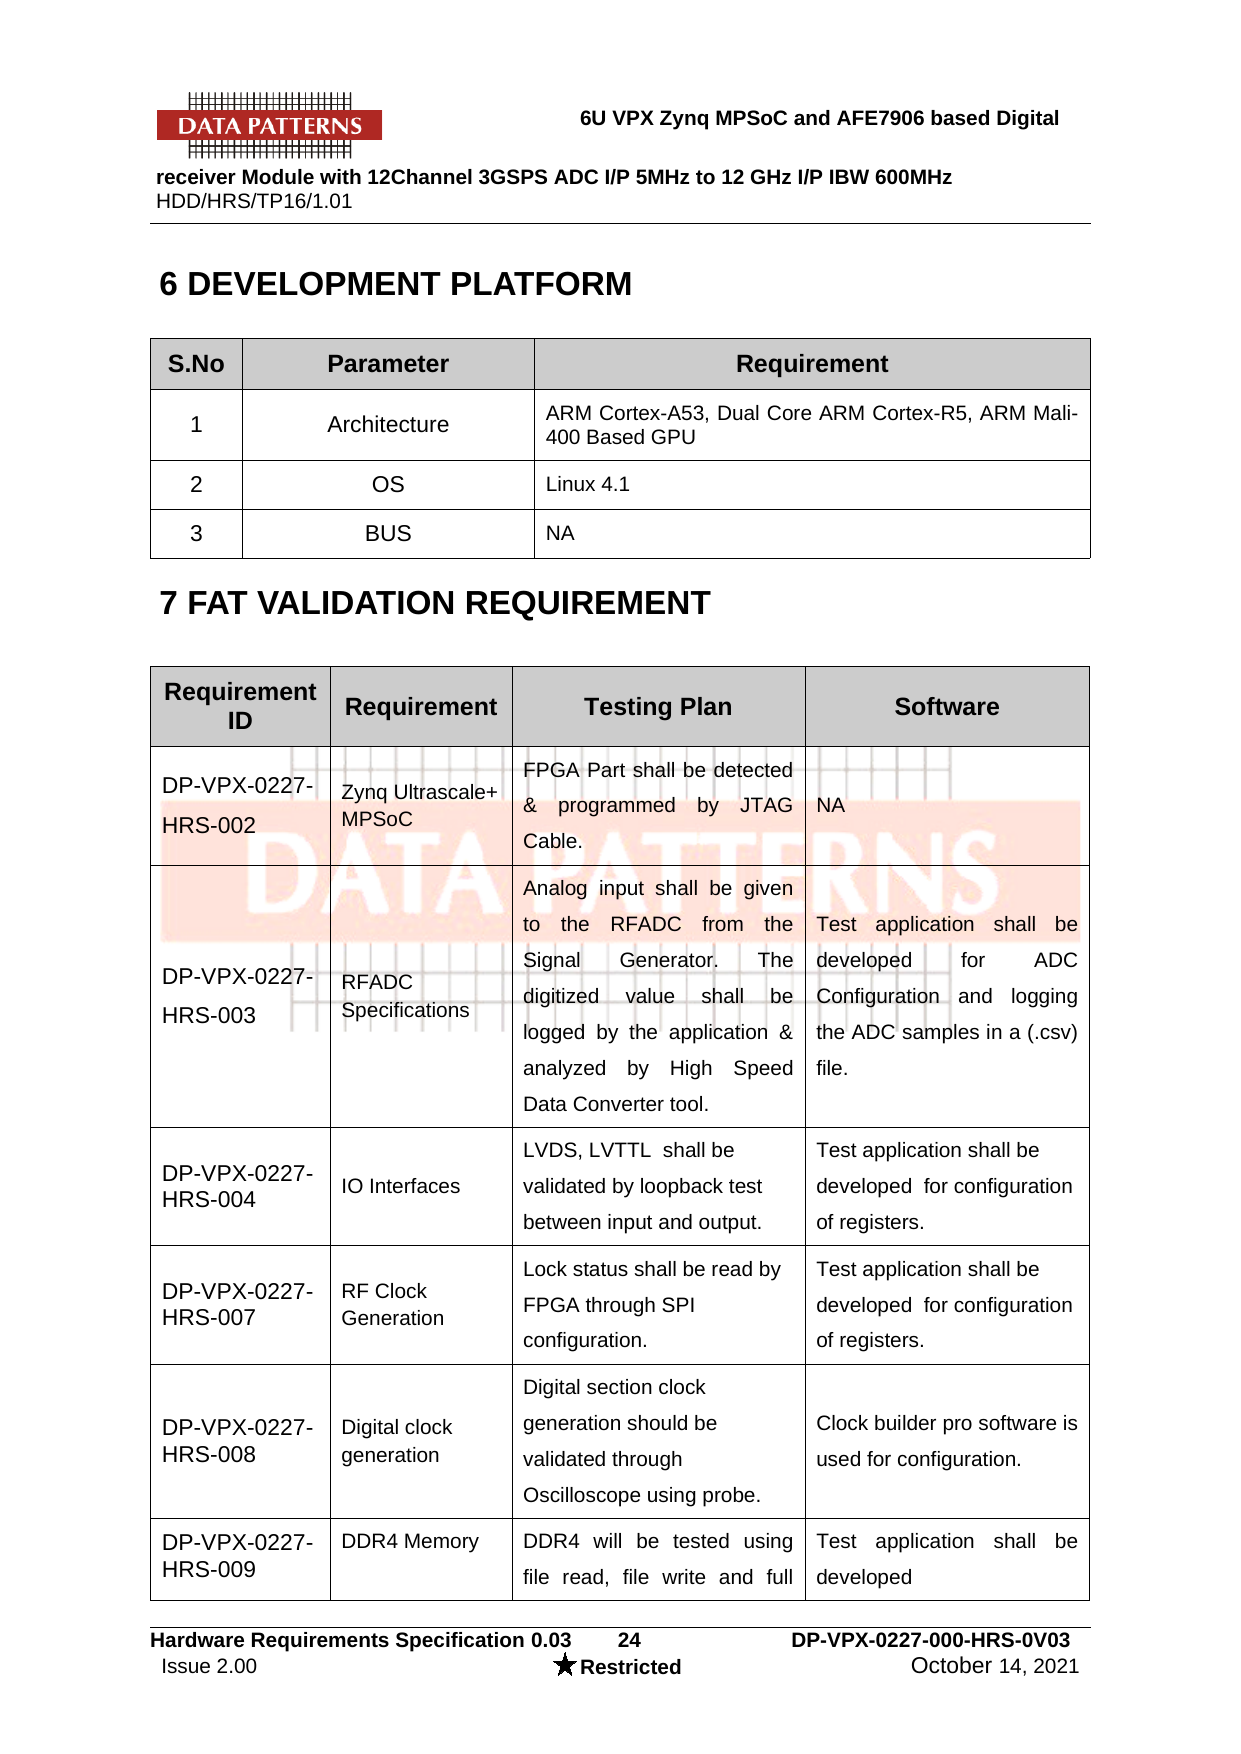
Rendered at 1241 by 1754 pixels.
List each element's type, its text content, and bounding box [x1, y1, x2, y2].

table_cell DDR4 will be tested using file read, file write and full [513, 1519, 805, 1600]
table_cell Test application shall be developed [806, 1519, 1089, 1600]
table_cell DP-VPX-0227-HRS-002 [151, 747, 330, 864]
table_cell DDR4 Memory [331, 1519, 512, 1600]
table_header S.No [151, 339, 242, 389]
table_cell FPGA Part shall be detected & programmed by JTAG Cable. [513, 747, 805, 864]
table_cell DP-VPX-0227-HRS-009 [151, 1519, 330, 1600]
table_cell 1 [151, 390, 242, 460]
table_cell RFADC Specifications [331, 866, 512, 1127]
table_cell 2 [151, 461, 242, 509]
table_header Requirement [535, 339, 1090, 389]
table_cell Test application shall be developed for configuration of registers. [806, 1128, 1089, 1245]
table_cell BUS [243, 510, 534, 558]
table_cell Clock builder pro software is used for configuration. [806, 1365, 1089, 1518]
table_cell ARM Cortex-A53, Dual Core ARM Cortex-R5, ARM Mali-400 Based GPU [535, 390, 1090, 460]
table_header Testing Plan [513, 667, 805, 746]
table_header Software [806, 667, 1089, 746]
table_cell Architecture [243, 390, 534, 460]
table_cell OS [243, 461, 534, 509]
table_header Requirement [331, 667, 512, 746]
table_cell 3 [151, 510, 242, 558]
table_cell Lock status shall be read by FPGA through SPI configuration. [513, 1246, 805, 1363]
table_cell Analog input shall be given to the RFADC from the Signal Generator. The digitized value shall be logged by the application & analyzed by High Speed Data Converter tool. [513, 866, 805, 1127]
table_cell LVDS, LVTTL shall be validated by loopback test between input and output. [513, 1128, 805, 1245]
subtitle FAT VALIDATION REQUIREMENT [150, 583, 1091, 621]
table_cell Digital section clock generation should be validated through Oscilloscope using probe. [513, 1365, 805, 1518]
table_cell DP-VPX-0227-HRS-008 [151, 1365, 330, 1518]
table_cell Zynq Ultrascale+ MPSoC [331, 747, 512, 864]
picture [155, 85, 383, 165]
table_header Requirement ID [151, 667, 330, 746]
table_cell Digital clock generation [331, 1365, 512, 1518]
subtitle DEVELOPMENT PLATFORM [150, 264, 1091, 303]
table_cell NA [535, 510, 1090, 558]
table_cell IO Interfaces [331, 1128, 512, 1245]
table_cell DP-VPX-0227-HRS-007 [151, 1246, 330, 1363]
table_cell NA [806, 747, 1089, 864]
table_cell DP-VPX-0227-HRS-003 [151, 866, 330, 1127]
table_cell RF Clock Generation [331, 1246, 512, 1363]
table_header Parameter [243, 339, 534, 389]
table_cell Linux 4.1 [535, 461, 1090, 509]
table_cell Test application shall be developed for ADC Configuration and logging the ADC samples in a (.csv) file. [806, 866, 1089, 1127]
table_cell Test application shall be developed for configuration of registers. [806, 1246, 1089, 1363]
table_cell DP-VPX-0227-HRS-004 [151, 1128, 330, 1245]
